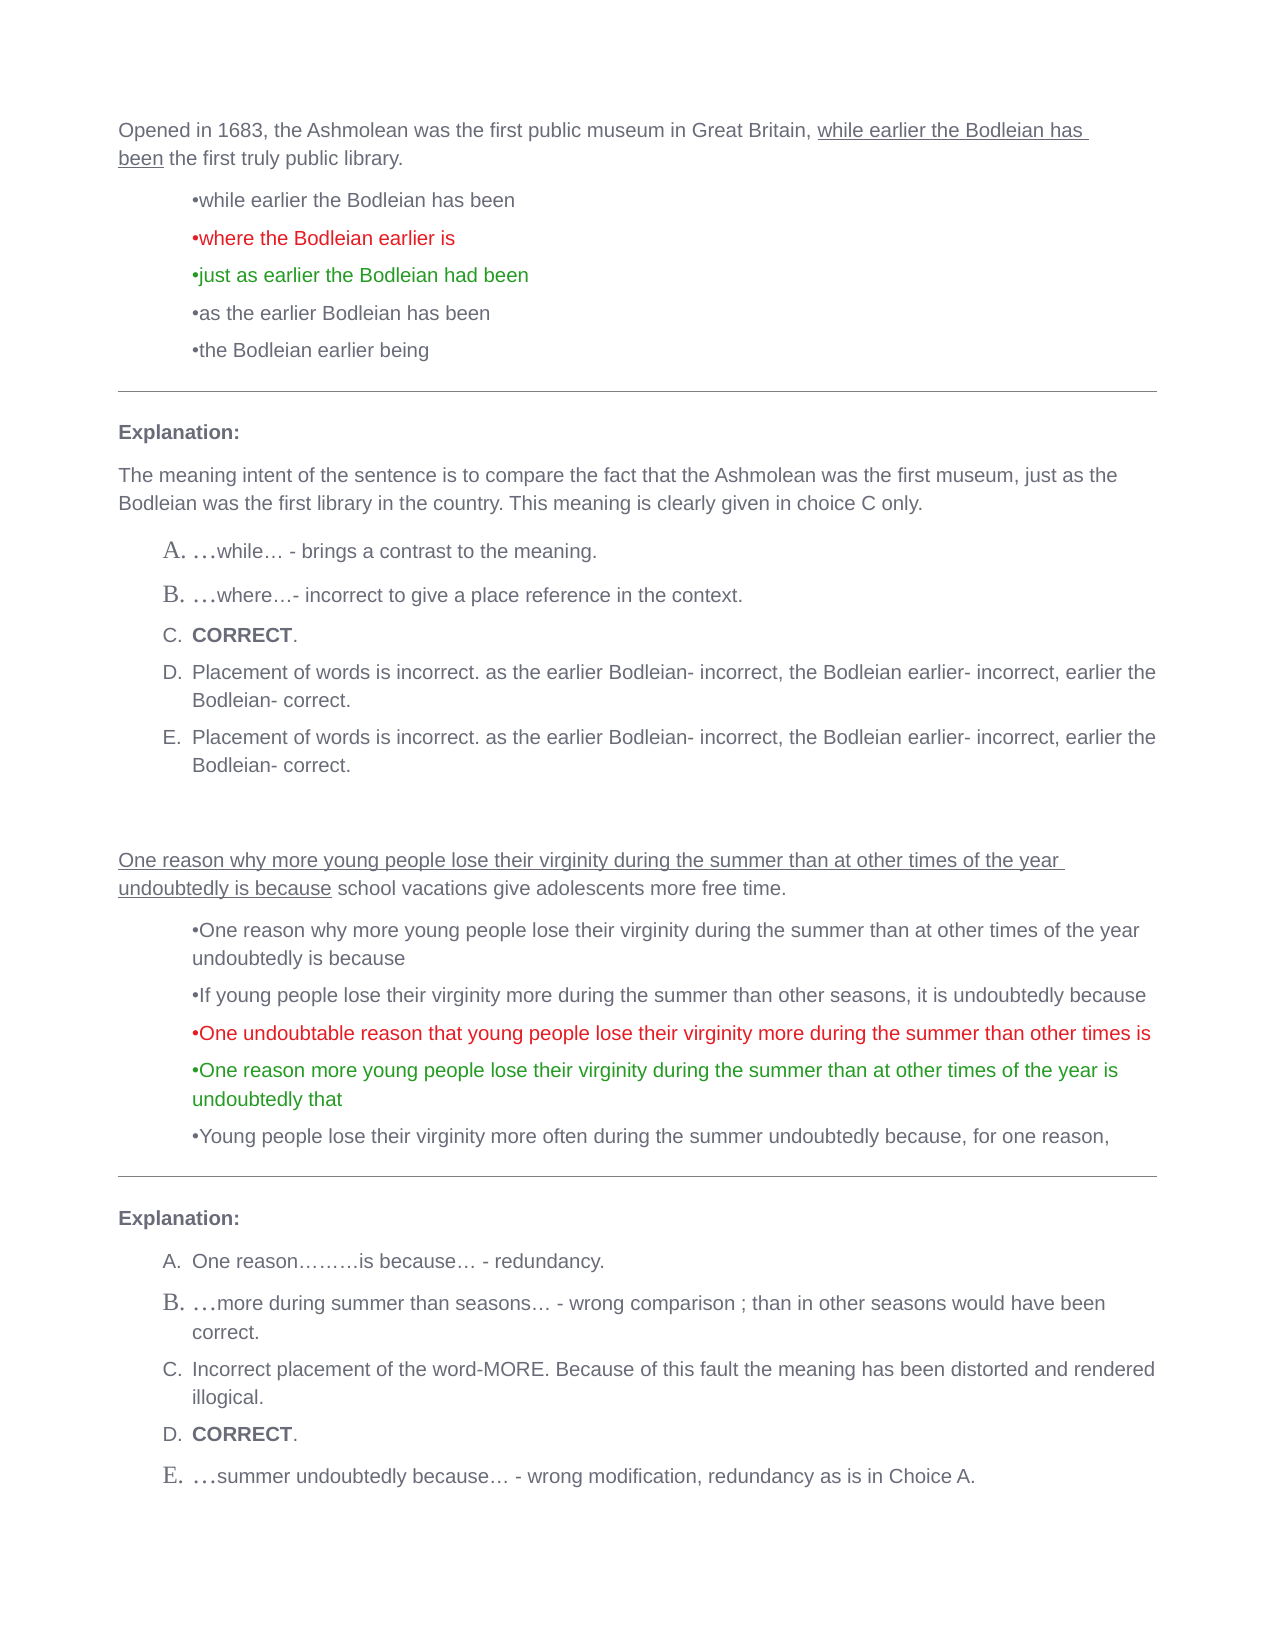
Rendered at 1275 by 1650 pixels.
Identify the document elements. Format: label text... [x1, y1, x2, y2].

list …more during summer than seasons… - wrong comparison ; than in other seasons would have been correct. [162, 1287, 1157, 1343]
list One reason why more young people lose their virginity during the summer than at other times of the year undoubtedly is because [118, 918, 1157, 970]
text One reason why more young people lose their virginity during the summer than at other times of the year undoubtedly is because school vacations give adolescents more free time. [118, 848, 1157, 899]
list while earlier the Bodleian has been [118, 188, 1157, 212]
list just as earlier the Bodleian had been [118, 263, 1157, 287]
list CORRECT. [162, 623, 1157, 646]
list One reason………is because… - redundancy. [162, 1249, 1157, 1273]
list Placement of words is incorrect. as the earlier Bodleian- incorrect, the Bodleian earlier- incorrect, earlier the Bodleian- correct. [162, 725, 1157, 777]
list If young people lose their virginity more during the summer than other seasons, it is undoubtedly because [118, 984, 1157, 1007]
list …where…- incorrect to give a place reference in the context. [162, 579, 1157, 608]
text Explanation: [118, 1206, 1157, 1229]
list Young people lose their virginity more often during the summer undoubtedly because, for one reason, [118, 1124, 1157, 1148]
list as the earlier Bodleian has been [118, 301, 1157, 324]
list the Bodleian earlier being [118, 338, 1157, 362]
text Explanation: [118, 420, 1157, 443]
list …while… - brings a contrast to the meaning. [162, 535, 1157, 564]
list where the Bodleian earlier is [118, 226, 1157, 249]
list One undoubtable reason that young people lose their virginity more during the summer than other times is [118, 1021, 1157, 1045]
list …summer undoubtedly because… - wrong modification, redundancy as is in Choice A. [162, 1460, 1157, 1488]
list Placement of words is incorrect. as the earlier Bodleian- incorrect, the Bodleian earlier- incorrect, earlier the Bodleian- correct. [162, 660, 1157, 711]
list Incorrect placement of the word-MORE. Because of this fault the meaning has been distorted and rendered illogical. [162, 1357, 1157, 1408]
list One reason more young people lose their virginity during the summer than at other times of the year is undoubtedly that [118, 1059, 1157, 1110]
text The meaning intent of the sentence is to compare the fact that the Ashmolean was the first museum, just as the Bodleian was the first library in the country. This meaning is clearly given in choice C only. [118, 464, 1157, 515]
list CORRECT. [162, 1422, 1157, 1446]
text Opened in 1683, the Ashmolean was the first public museum in Great Britain, while earlier the Bodleian has been the first truly public library. [118, 118, 1157, 169]
